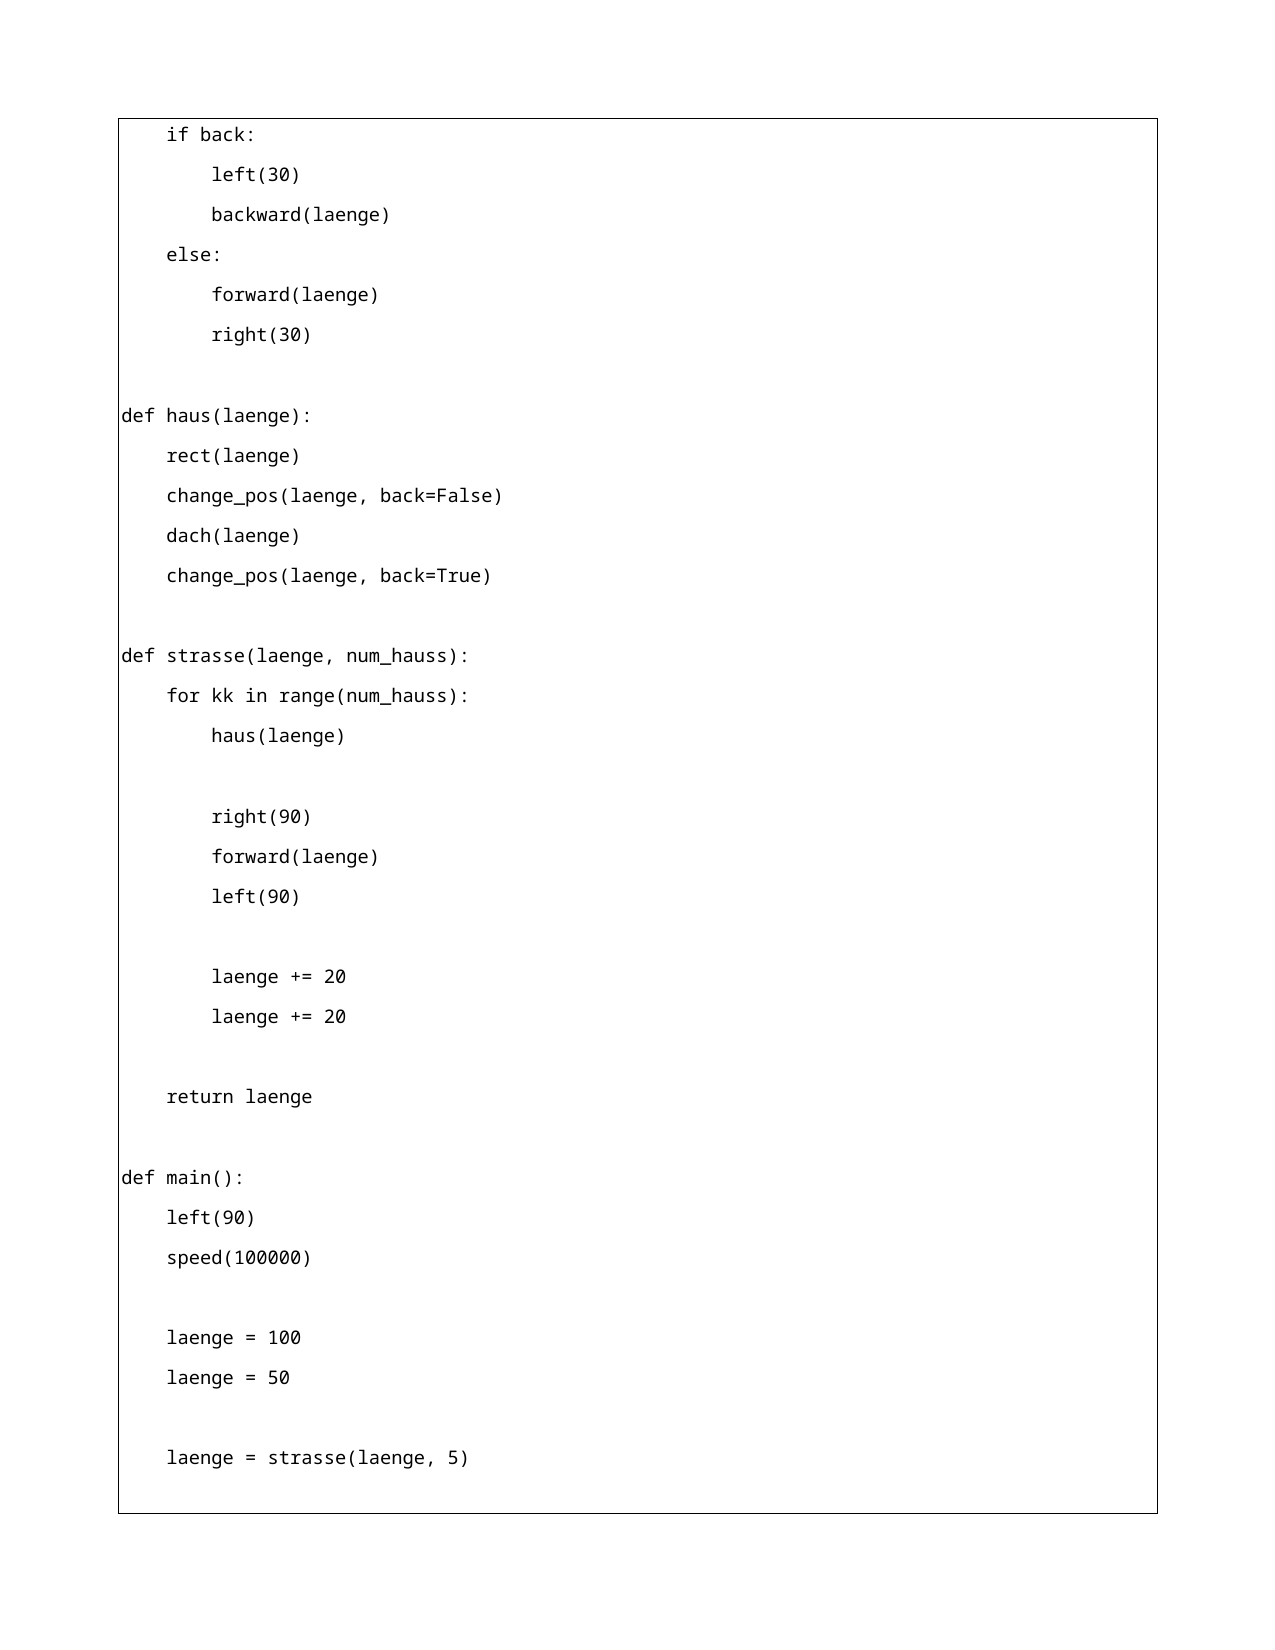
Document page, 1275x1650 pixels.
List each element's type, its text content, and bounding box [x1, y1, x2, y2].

text change_pos(laenge, back=False) [119, 479, 1157, 508]
text def strasse(laenge, num_hauss): [119, 639, 1157, 668]
text backward(laenge) [119, 198, 1157, 227]
text return laenge [119, 1081, 1157, 1109]
text laenge = strasse(laenge, 5) [119, 1442, 1157, 1470]
text rect(laenge) [119, 439, 1157, 468]
text right(90) [119, 800, 1157, 828]
text change_pos(laenge, back=True) [119, 559, 1157, 588]
text if back: [119, 119, 1157, 147]
text speed(100000) [119, 1241, 1157, 1270]
text dach(laenge) [119, 519, 1157, 548]
text forward(laenge) [119, 278, 1157, 307]
text laenge += 20 [119, 960, 1157, 989]
text right(30) [119, 319, 1157, 347]
text left(90) [119, 880, 1157, 909]
text forward(laenge) [119, 840, 1157, 869]
text left(30) [119, 158, 1157, 187]
text for kk in range(num_hauss): [119, 679, 1157, 708]
text def main(): [119, 1161, 1157, 1189]
text else: [119, 238, 1157, 267]
text laenge = 100 [119, 1321, 1157, 1350]
text haus(laenge) [119, 720, 1157, 748]
text laenge += 20 [119, 1000, 1157, 1029]
text laenge = 50 [119, 1361, 1157, 1390]
text def haus(laenge): [119, 399, 1157, 427]
text left(90) [119, 1201, 1157, 1229]
